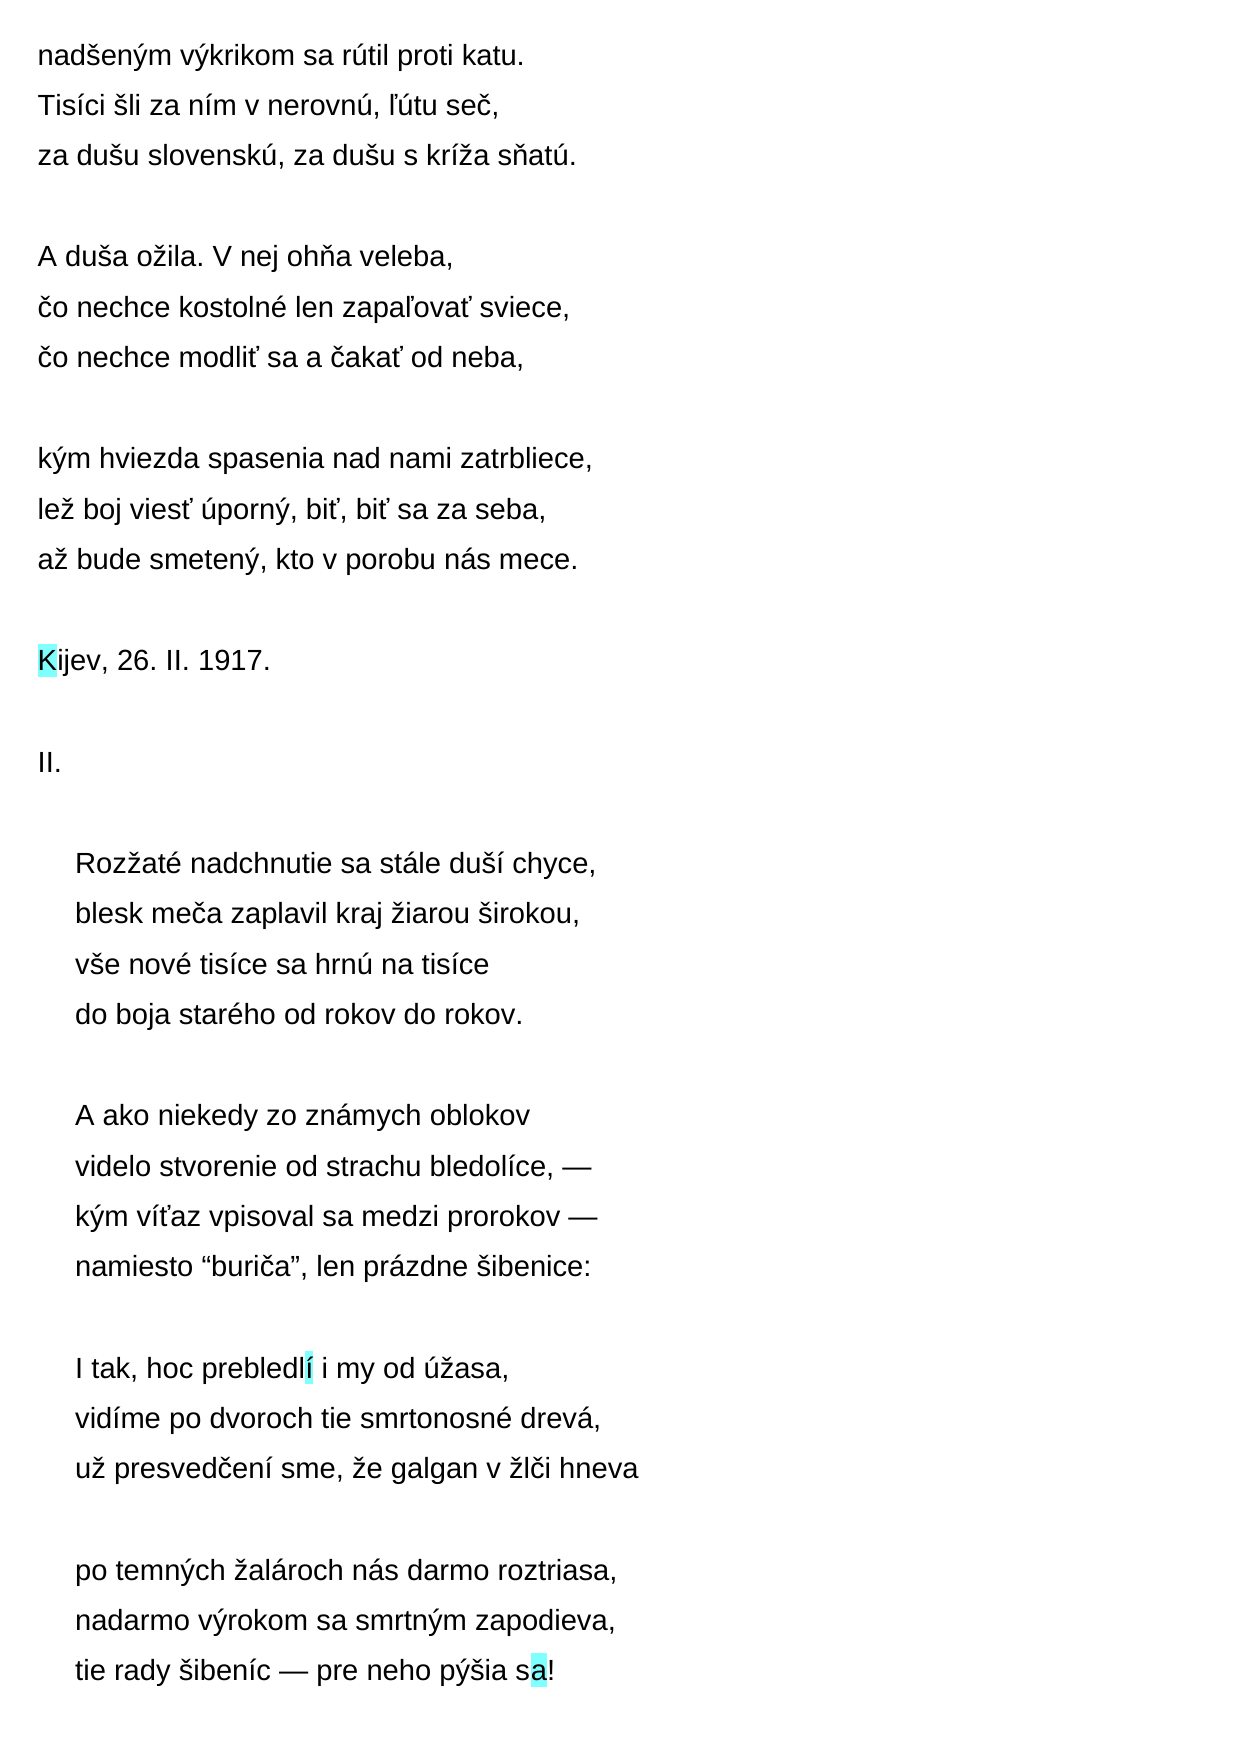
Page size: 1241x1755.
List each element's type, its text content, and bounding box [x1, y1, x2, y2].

text čo nechce kostolné len zapaľovať sviece, [37, 290, 1136, 323]
text Tisíci šli za ním v nerovnú, ľútu seč, [37, 88, 1136, 121]
text lež boj viesť úporný, biť, biť sa za seba, [37, 492, 1136, 525]
text Rozžaté nadchnutie sa stále duší chyce, [37, 846, 1136, 880]
text I tak, hoc prebledlí i my od úžasa, [37, 1351, 1136, 1384]
text už presvedčení sme, že galgan v žlči hneva [37, 1451, 1136, 1485]
text II. [37, 745, 1136, 778]
text po temných žalároch nás darmo roztriasa, [37, 1553, 1136, 1586]
text nadarmo výrokom sa smrtným zapodieva, [37, 1603, 1136, 1637]
text nadšeným výkrikom sa rútil proti katu. [37, 37, 1136, 71]
text namiesto “buriča”, len prázdne šibenice: [37, 1249, 1136, 1283]
text za dušu slovenskú, za dušu s kríža sňatú. [37, 138, 1136, 172]
text blesk meča zaplavil kraj žiarou širokou, [37, 896, 1136, 930]
text A ako niekedy zo známych oblokov [37, 1098, 1136, 1132]
text kým víťaz vpisoval sa medzi prorokov — [37, 1199, 1136, 1233]
text kým hviezda spasenia nad nami zatrbliece, [37, 441, 1136, 475]
text čo nechce modliť sa a čakať od neba, [37, 340, 1136, 374]
text vidíme po dvoroch tie smrtonosné drevá, [37, 1401, 1136, 1434]
text A duša ožila. V nej ohňa veleba, [37, 239, 1136, 273]
text videlo stvorenie od strachu bledolíce, — [37, 1149, 1136, 1182]
text tie rady šibeníc — pre neho pýšia sa! [37, 1653, 1136, 1687]
text do boja starého od rokov do rokov. [37, 997, 1136, 1031]
text vše nové tisíce sa hrnú na tisíce [37, 947, 1136, 980]
text Kijev, 26. II. 1917. [37, 643, 1136, 677]
text až bude smetený, kto v porobu nás mece. [37, 542, 1136, 576]
